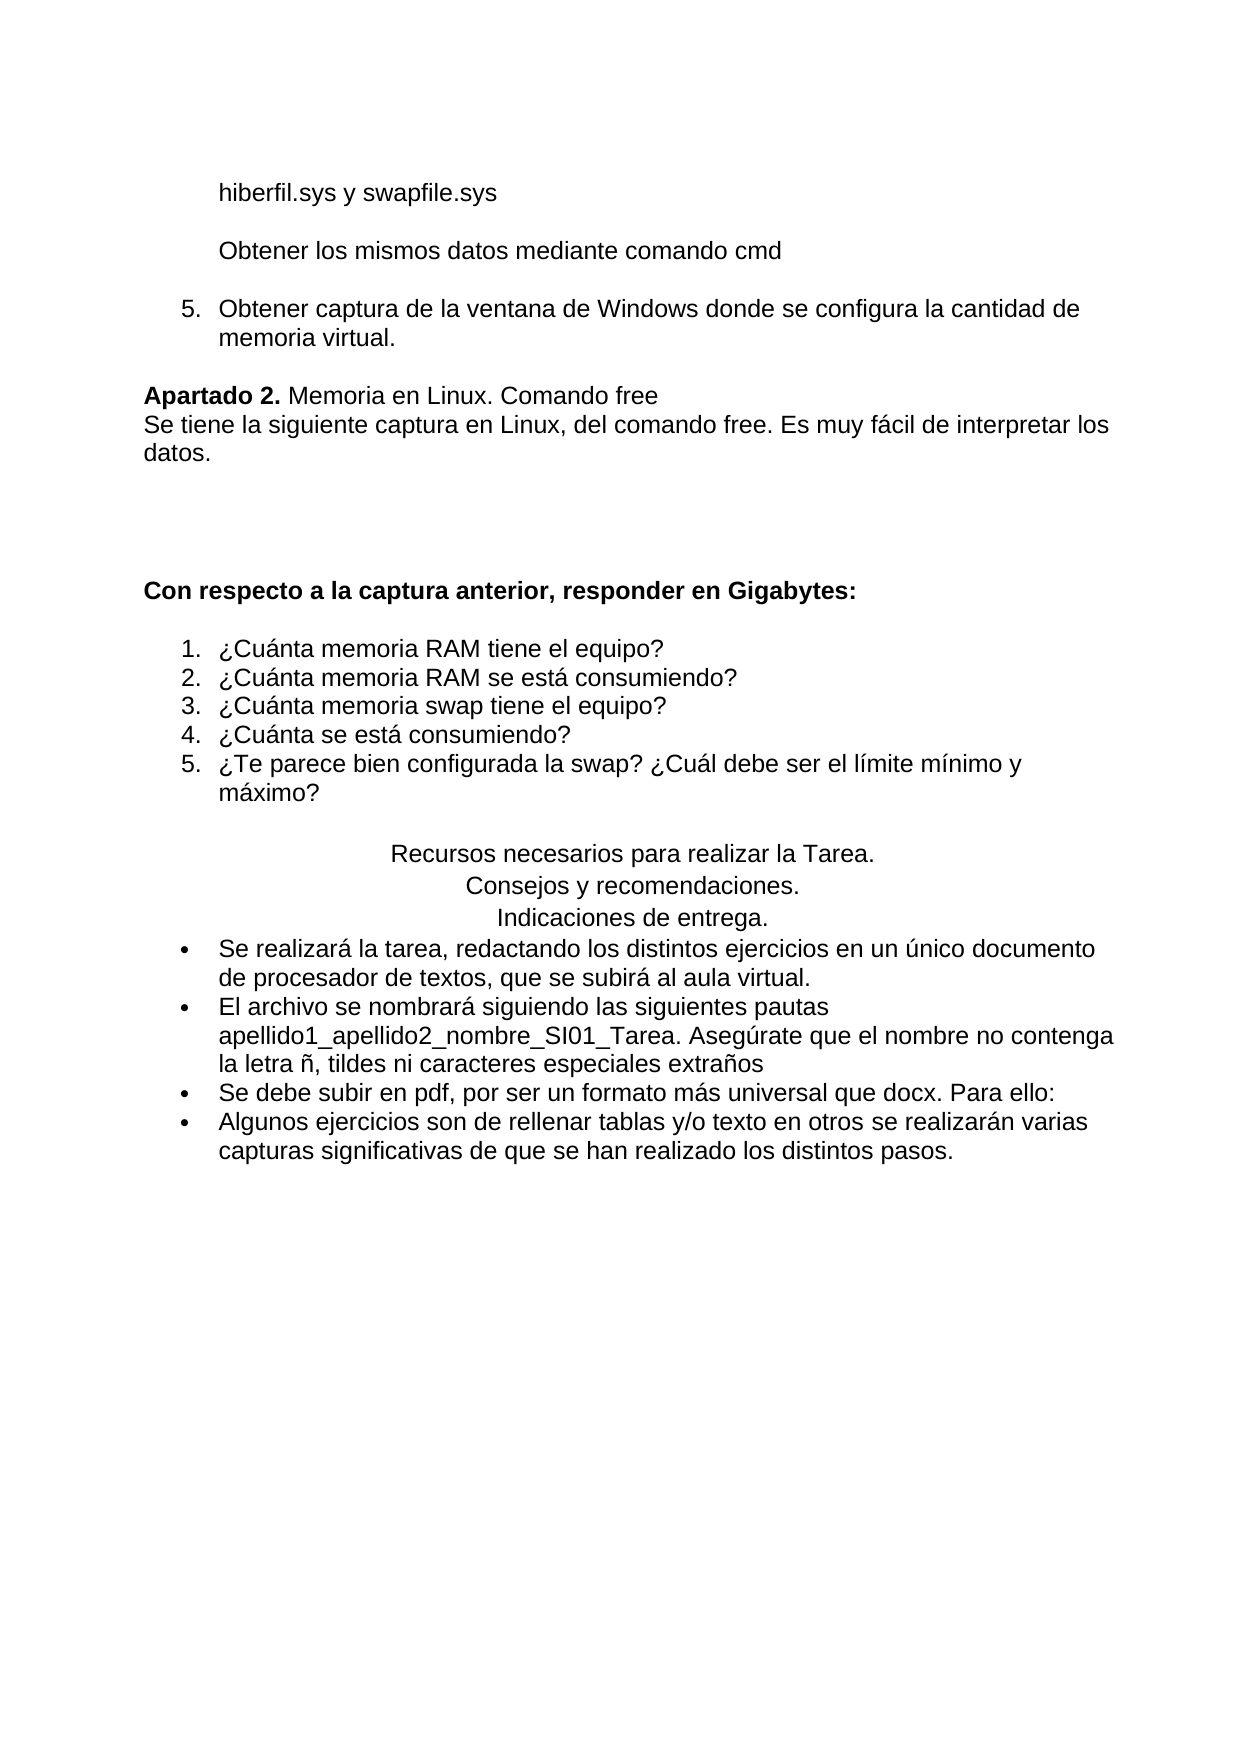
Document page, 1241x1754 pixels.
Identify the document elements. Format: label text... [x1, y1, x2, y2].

table_cell hiberfil.sys y swapfile.sys Obtener los mismos datos mediante comando cmd Obtener captura de la ventana de Windows donde se configura la cantidad de memoria virtual. Apartado 2. Memoria en Linux. Comando free Se tiene la siguiente captura en Linux, del comando free. Es muy fácil de interpretar los datos. Con respecto a la captura anterior, responder en Gigabytes: ¿Cuánta memoria RAM tiene el equipo? ¿Cuánta memoria RAM se está consumiendo? ¿Cuánta memoria swap tiene el equipo? ¿Cuánta se está consumiendo? ¿Te parece bien configurada la swap? ¿Cuál debe ser el límite mínimo y máximo? [142, 148, 1124, 837]
table_cell Se realizará la tarea, redactando los distintos ejercicios en un único documento de procesador de textos, que se subirá al aula virtual. El archivo se nombrará siguiendo las siguientes pautas apellido1_apellido2_nombre_SI01_Tarea. Asegúrate que el nombre no contenga la letra ñ, tildes ni caracteres especiales extraños Se debe subir en pdf, por ser un formato más universal que docx. Para ello: Algunos ejercicios son de rellenar tablas y/o texto en otros se realizarán varias capturas significativas de que se han realizado los distintos pasos. [142, 933, 1124, 1195]
table_cell Consejos y recomendaciones. [142, 869, 1124, 901]
table_cell Indicaciones de entrega. [142, 901, 1124, 933]
table_cell Recursos necesarios para realizar la Tarea. [142, 837, 1124, 869]
